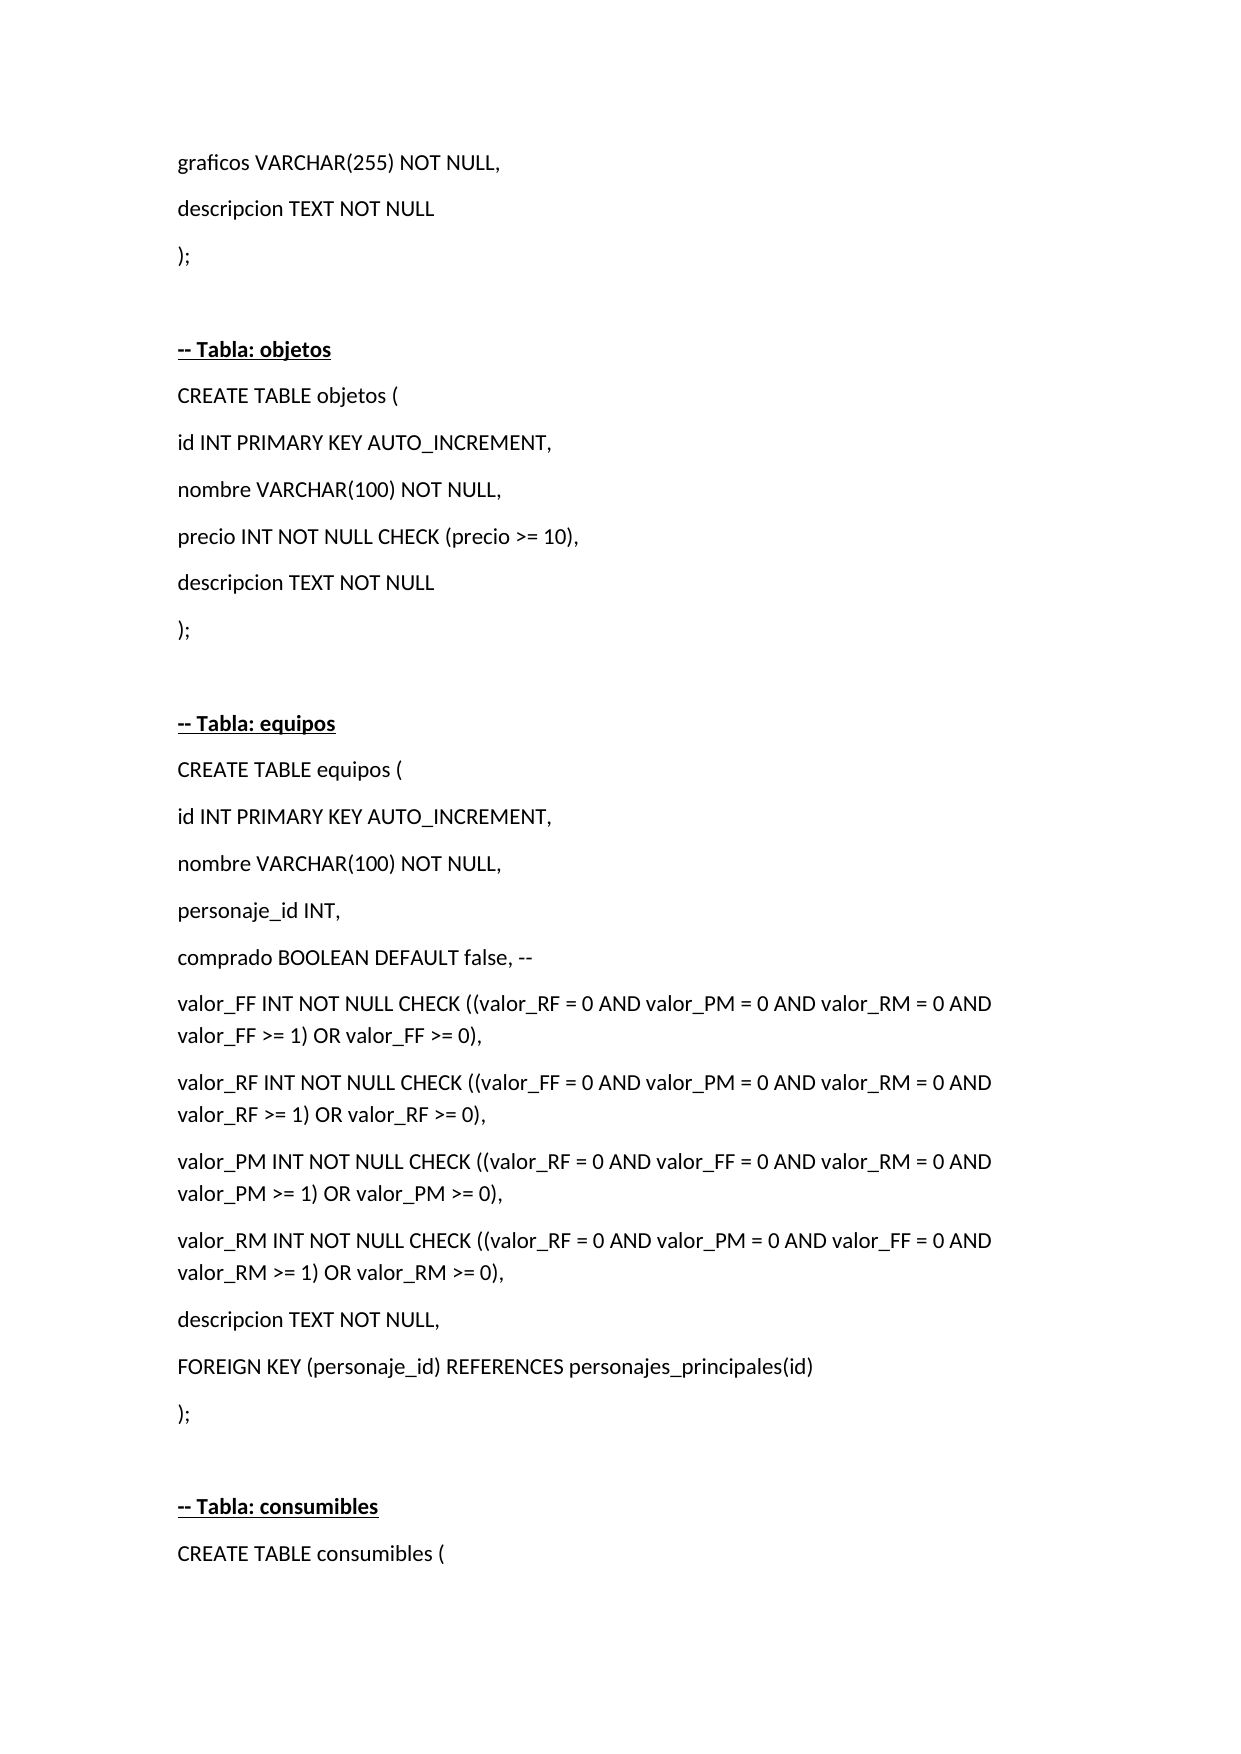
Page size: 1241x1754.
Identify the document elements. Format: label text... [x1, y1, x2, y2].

text valor_RF INT NOT NULL CHECK ((valor_FF = 0 AND valor_PM = 0 AND valor_RM = 0 AND valor_RF >= 1) OR valor_RF >= 0), [177, 1068, 1063, 1129]
text -- Tabla: objetos [177, 335, 1063, 363]
text ); [177, 1399, 1063, 1427]
text valor_FF INT NOT NULL CHECK ((valor_RF = 0 AND valor_PM = 0 AND valor_RM = 0 AND valor_FF >= 1) OR valor_FF >= 0), [177, 989, 1063, 1050]
text FOREIGN KEY (personaje_id) REFERENCES personajes_principales(id) [177, 1352, 1063, 1380]
text CREATE TABLE equipos ( [177, 756, 1063, 784]
text -- Tabla: equipos [177, 709, 1063, 737]
text personaje_id INT, [177, 896, 1063, 924]
text nombre VARCHAR(100) NOT NULL, [177, 475, 1063, 503]
text id INT PRIMARY KEY AUTO_INCREMENT, [177, 428, 1063, 456]
text CREATE TABLE consumibles ( [177, 1539, 1063, 1567]
text valor_PM INT NOT NULL CHECK ((valor_RF = 0 AND valor_FF = 0 AND valor_RM = 0 AND valor_PM >= 1) OR valor_PM >= 0), [177, 1147, 1063, 1208]
text id INT PRIMARY KEY AUTO_INCREMENT, [177, 802, 1063, 830]
text descripcion TEXT NOT NULL [177, 194, 1063, 222]
text nombre VARCHAR(100) NOT NULL, [177, 849, 1063, 877]
text ); [177, 241, 1063, 269]
text CREATE TABLE objetos ( [177, 381, 1063, 409]
text graficos VARCHAR(255) NOT NULL, [177, 148, 1063, 176]
text valor_RM INT NOT NULL CHECK ((valor_RF = 0 AND valor_PM = 0 AND valor_FF = 0 AND valor_RM >= 1) OR valor_RM >= 0), [177, 1226, 1063, 1287]
text ); [177, 615, 1063, 643]
text precio INT NOT NULL CHECK (precio >= 10), [177, 522, 1063, 550]
text descripcion TEXT NOT NULL [177, 568, 1063, 597]
text descripcion TEXT NOT NULL, [177, 1305, 1063, 1333]
text -- Tabla: consumibles [177, 1492, 1063, 1520]
text comprado BOOLEAN DEFAULT false, -- [177, 943, 1063, 971]
